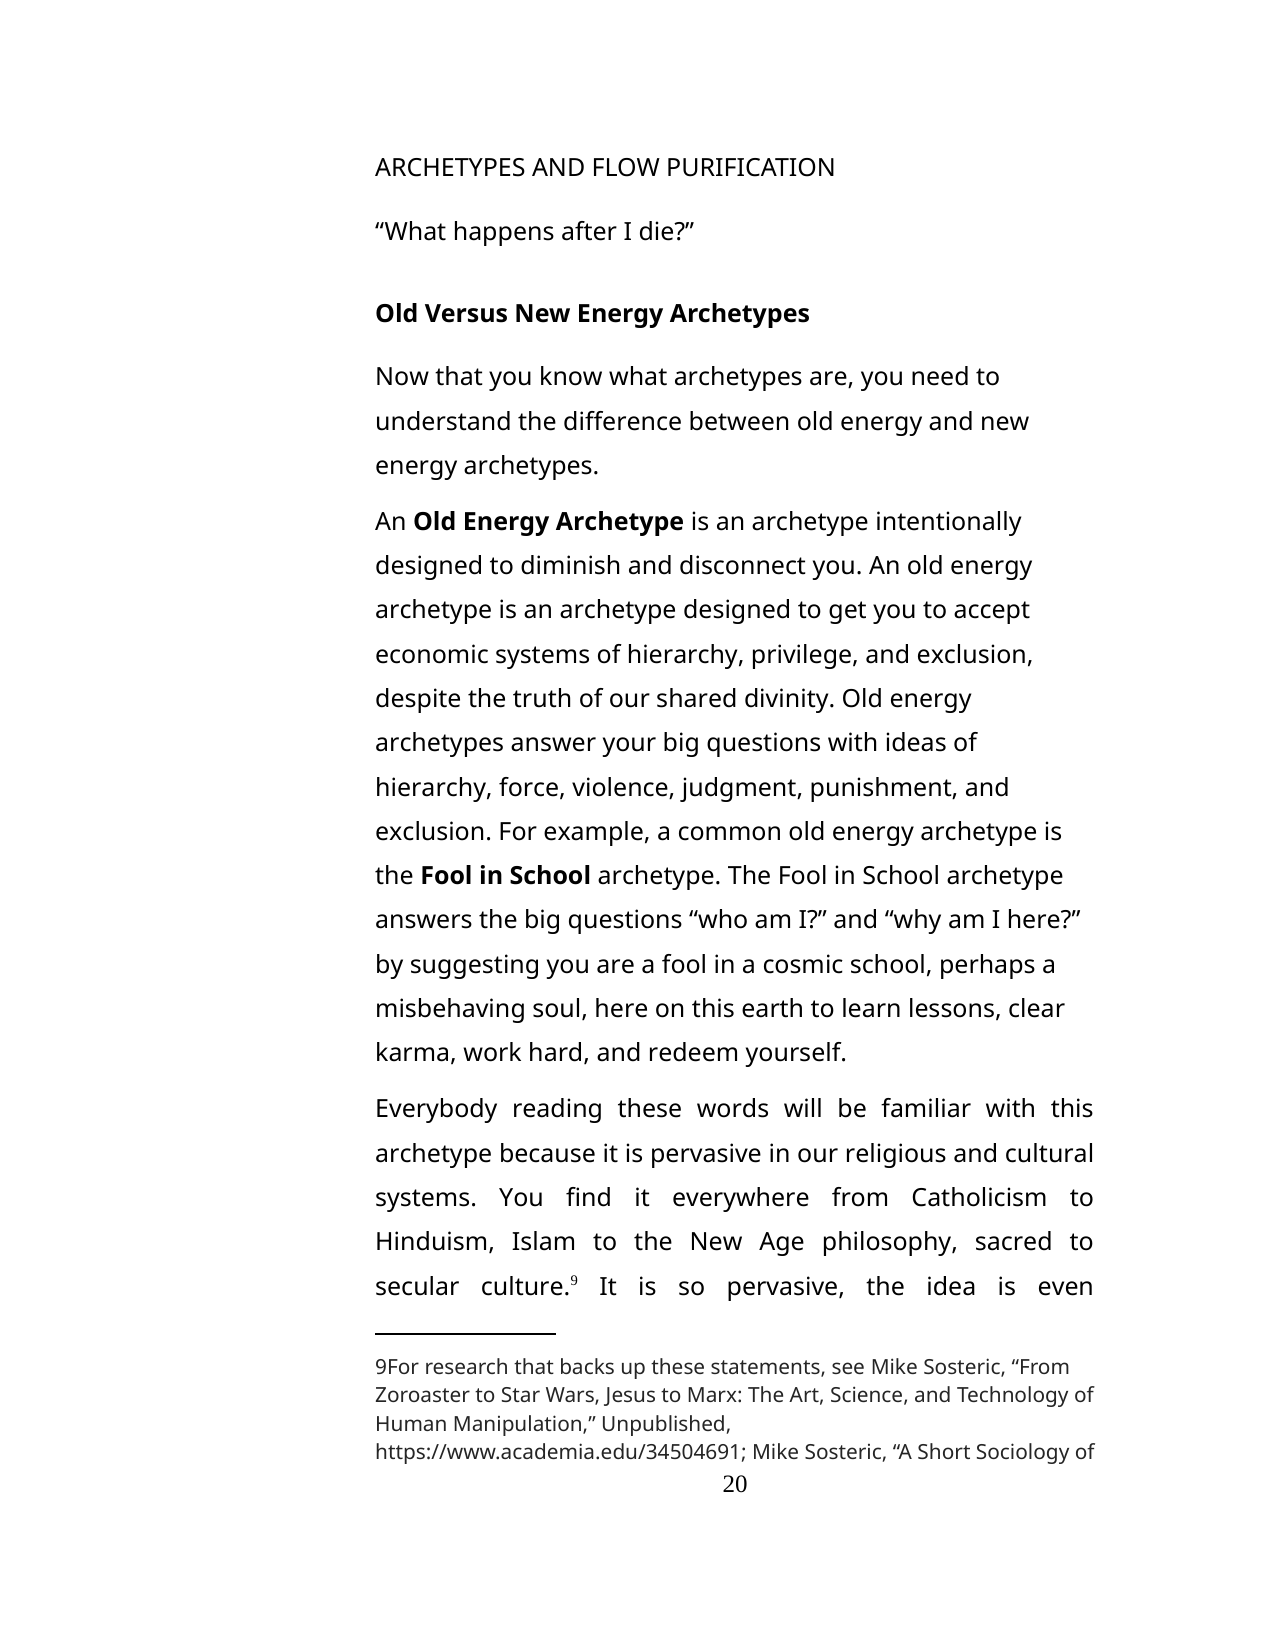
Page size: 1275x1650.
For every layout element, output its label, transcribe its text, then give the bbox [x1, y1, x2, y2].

text An Old Energy Archetype is an archetype intentionally designed to diminish and disconnect you. An old energy archetype is an archetype designed to get you to accept economic systems of hierarchy, privilege, and exclusion, despite the truth of our shared divinity. Old energy archetypes answer your big questions with ideas of hierarchy, force, violence, judgment, punishment, and exclusion. For example, a common old energy archetype is the Fool in School archetype. The Fool in School archetype answers the big questions “who am I?” and “why am I here?” by suggesting you are a fool in a cosmic school, perhaps a misbehaving soul, here on this earth to learn lessons, clear karma, work hard, and redeem yourself. [375, 504, 1095, 1069]
text Everybody reading these words will be familiar with this archetype because it is pervasive in our religious and cultural systems. You find it everywhere from Catholicism to Hinduism, Islam to the New Age philosophy, sacred to secular culture. It is so pervasive, the idea is even [375, 1091, 1095, 1302]
subtitle Old Versus New Energy Archetypes [375, 295, 1095, 329]
text Now that you know what archetypes are, you need to understand the difference between old energy and new energy archetypes. [375, 359, 1095, 481]
text “What happens after I die?” [375, 213, 1095, 248]
text For research that backs up these statements, see Mike Sosteric, “From Zoroaster to Star Wars, Jesus to Marx: The Art, Science, and Technology of Human Manipulation,” Unpublished, https://www.academia.edu/34504691; Mike Sosteric, “A Short Sociology of Archetypes,” Unpublished, https://www.academia.edu/44254363/. [375, 1352, 1095, 1438]
